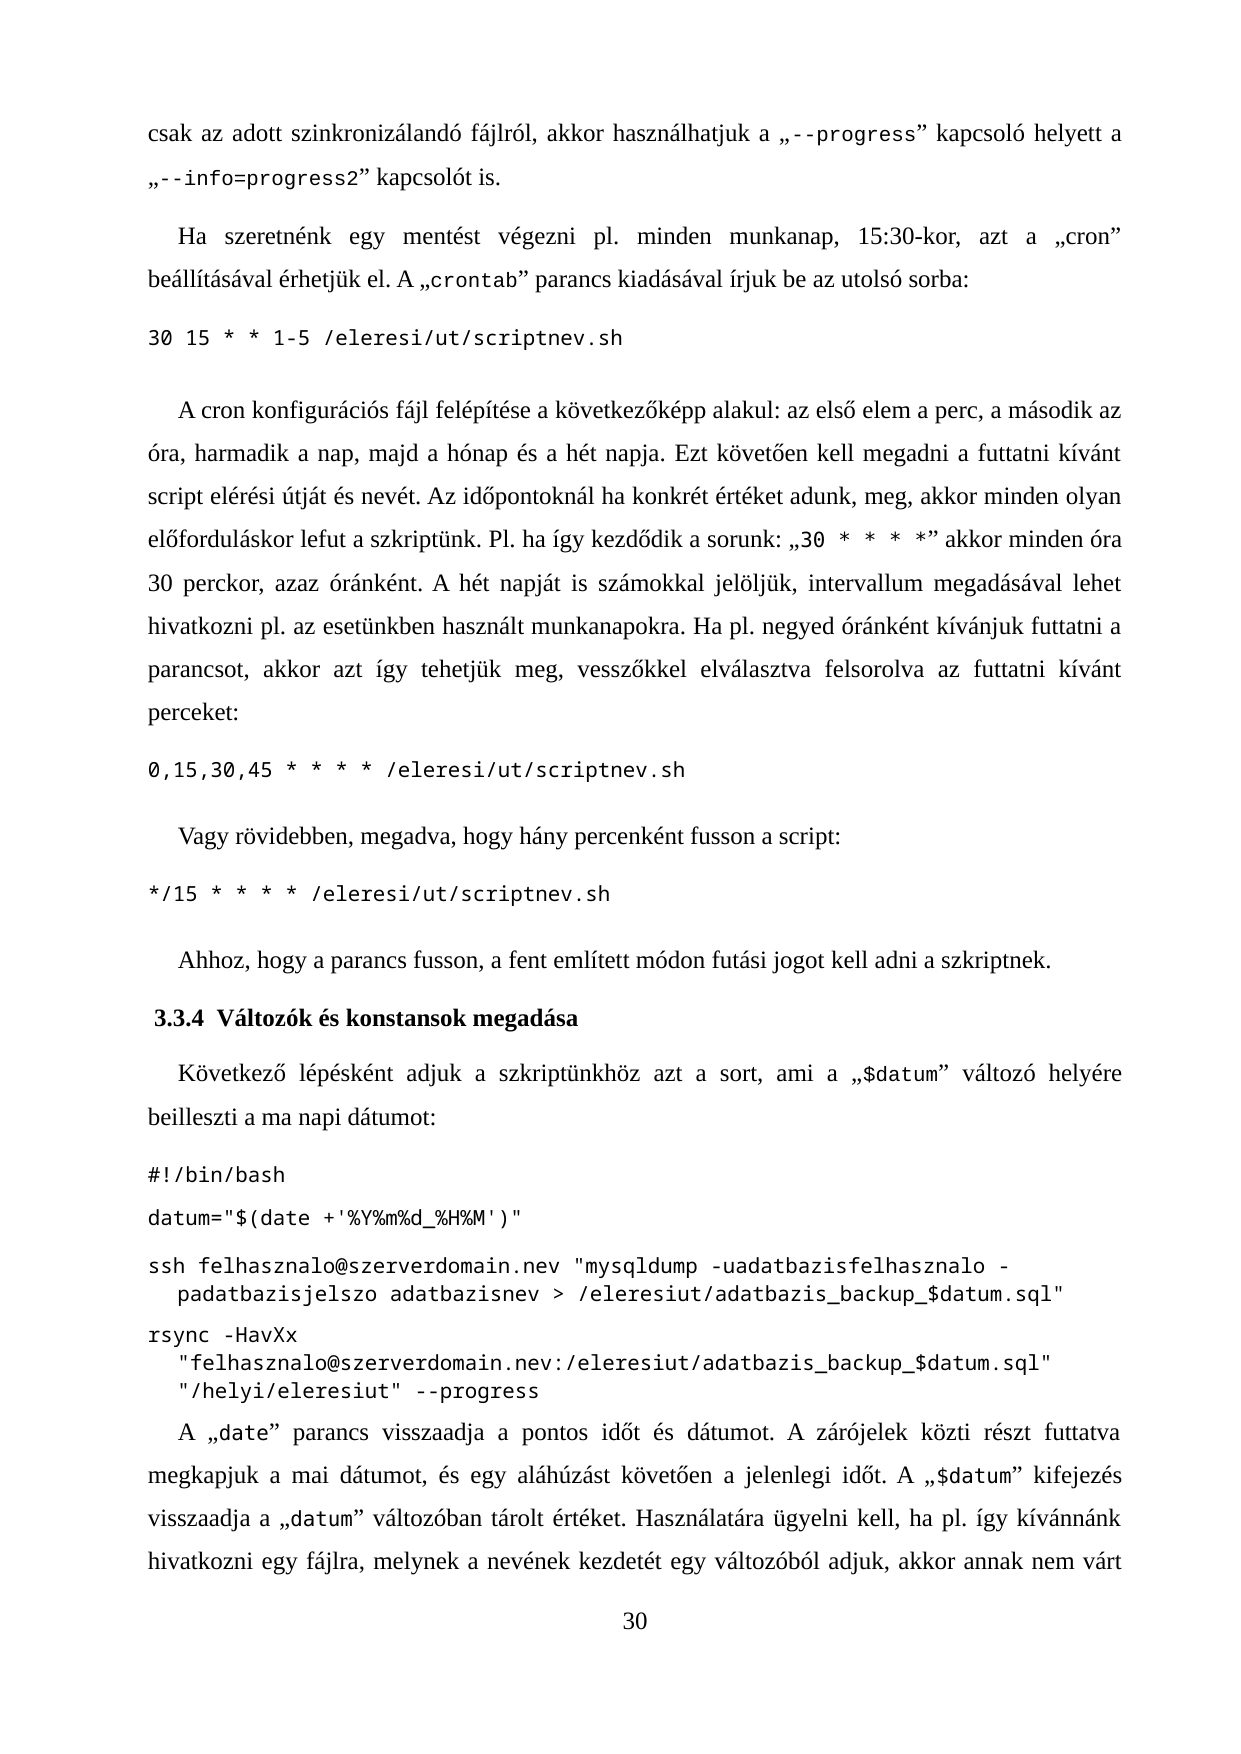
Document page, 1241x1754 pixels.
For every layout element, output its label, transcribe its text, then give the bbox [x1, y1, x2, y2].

text csak az adott szinkronizálandó fájlról, akkor használhatjuk a „--progress” kapcsoló helyett a „--info=progress2” kapcsolót is. [148, 118, 1122, 192]
text 30 15 * * 1-5 /eleresi/ut/scriptnev.sh [148, 323, 1093, 352]
subtitle Változók és konstansok megadása [148, 1003, 1122, 1031]
text #!/bin/bash [148, 1160, 1122, 1188]
text */15 * * * * /eleresi/ut/scriptnev.sh [148, 879, 1122, 907]
text 0,15,30,45 * * * * /eleresi/ut/scriptnev.sh [148, 755, 1122, 783]
text Vagy rövidebben, megadva, hogy hány percenként fusson a script: [148, 821, 1122, 850]
text Ahhoz, hogy a parancs fusson, a fent említett módon futási jogot kell adni a szkriptnek. [148, 945, 1122, 974]
text rsync -HavXx "felhasznalo@szerverdomain.nev:/eleresiut/adatbazis_backup_$datum.sql" "/helyi/eleresiut" --progress [148, 1320, 1122, 1405]
text A „date” parancs visszaadja a pontos időt és dátumot. A zárójelek közti részt futtatva megkapjuk a mai dátumot, és egy aláhúzást követően a jelenlegi időt. A „$datum” kifejezés visszaadja a „datum” változóban tárolt értéket. Használatára ügyelni kell, ha pl. így kívánnánk hivatkozni egy fájlra, melynek a nevének kezdetét egy változóból adjuk, akkor annak nem várt [148, 1417, 1122, 1575]
text datum="$(date +'%Y%m%d_%H%M')" [148, 1203, 1122, 1231]
text A cron konfigurációs fájl felépítése a következőképp alakul: az első elem a perc, a második az óra, harmadik a nap, majd a hónap és a hét napja. Ezt követően kell megadni a futtatni kívánt script elérési útját és nevét. Az időpontoknál ha konkrét értéket adunk, meg, akkor minden olyan előforduláskor lefut a szkriptünk. Pl. ha így kezdődik a sorunk: „30 * * * *” akkor minden óra 30 perckor, azaz óránként. A hét napját is számokkal jelöljük, intervallum megadásával lehet hivatkozni pl. az esetünkben használt munkanapokra. Ha pl. negyed óránként kívánjuk futtatni a parancsot, akkor azt így tehetjük meg, vesszőkkel elválasztva felsorolva az futtatni kívánt perceket: [148, 395, 1122, 726]
text Következő lépésként adjuk a szkriptünkhöz azt a sort, ami a „$datum” változó helyére beilleszti a ma napi dátumot: [148, 1058, 1122, 1131]
text Ha szeretnénk egy mentést végezni pl. minden munkanap, 15:30-kor, azt a „cron” beállításával érhetjük el. A „crontab” parancs kiadásával írjuk be az utolsó sorba: [148, 221, 1122, 294]
text ssh felhasznalo@szerverdomain.nev "mysqldump -uadatbazisfelhasznalo -padatbazisjelszo adatbazisnev > /eleresiut/adatbazis_backup_$datum.sql" [148, 1251, 1122, 1308]
